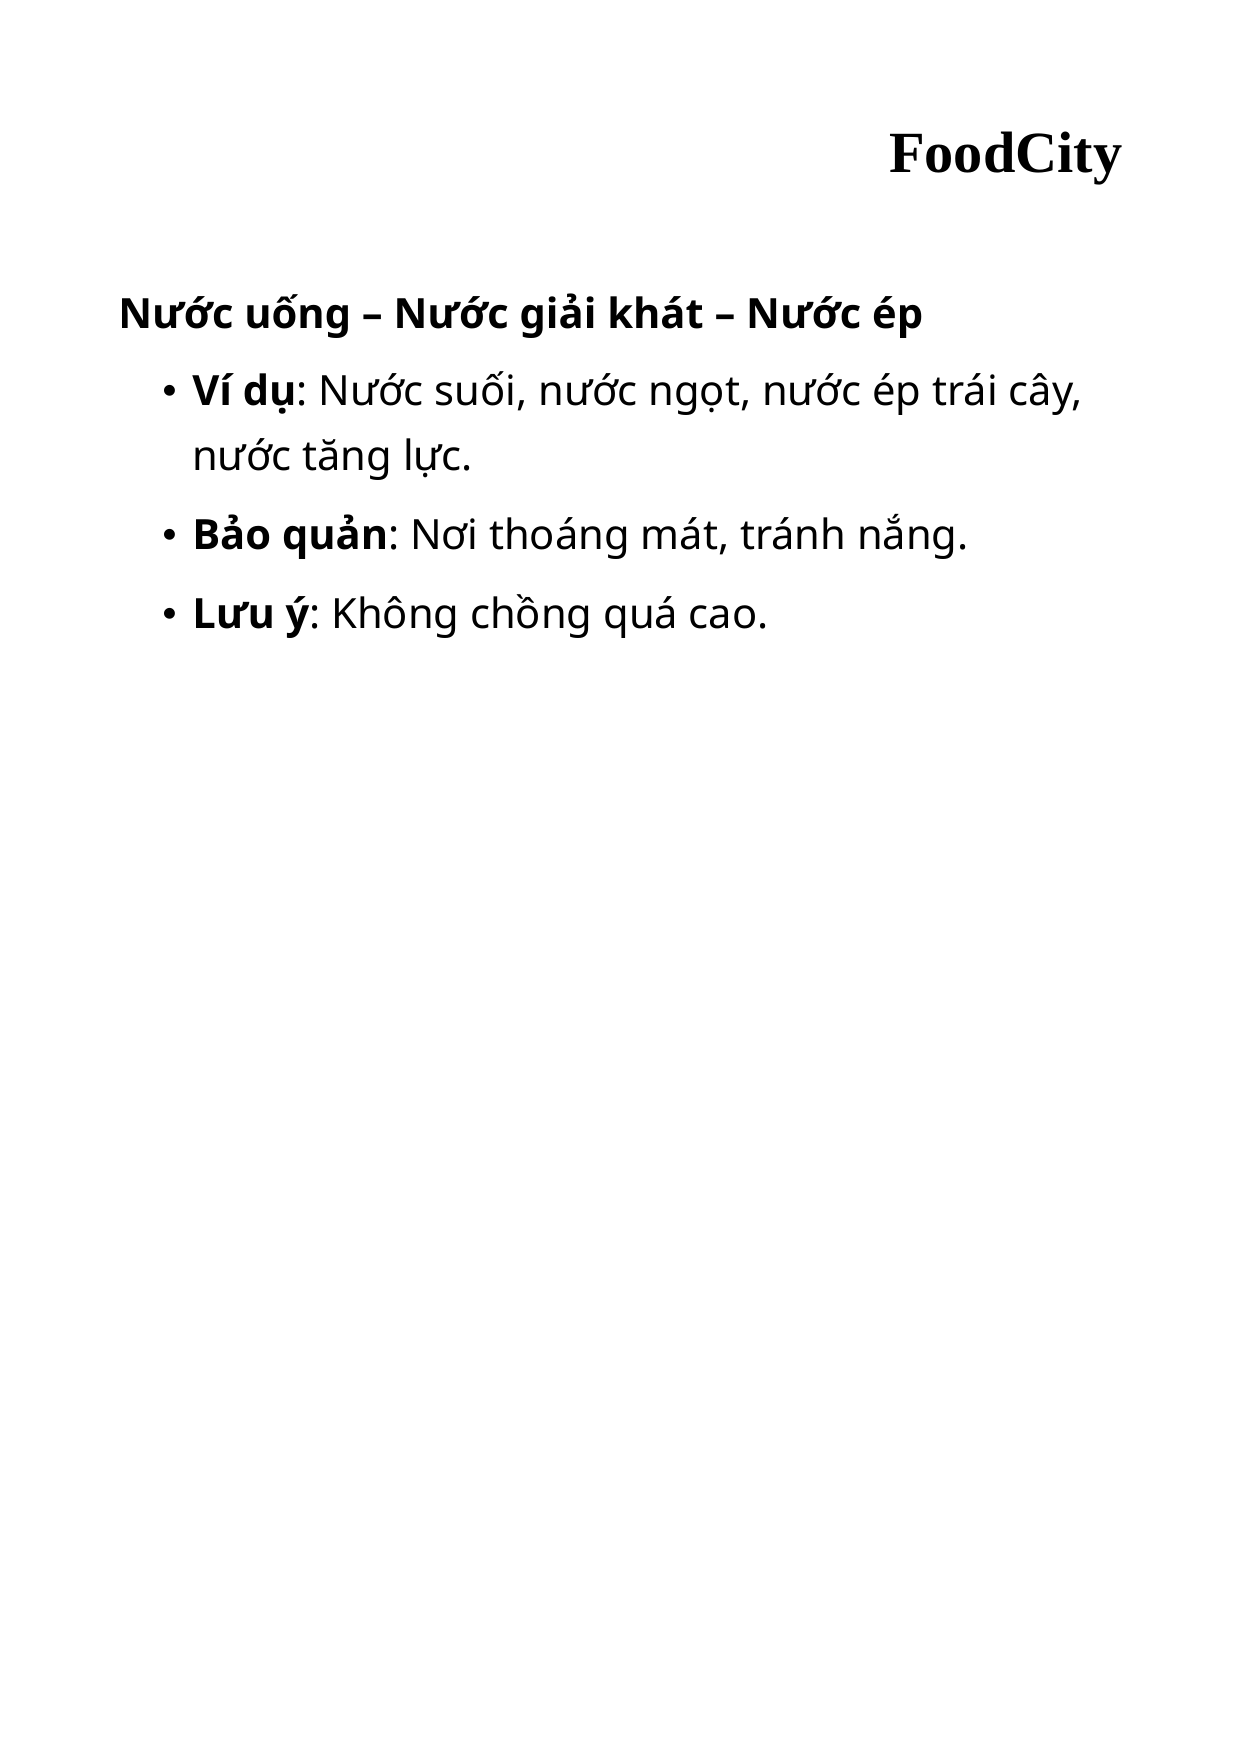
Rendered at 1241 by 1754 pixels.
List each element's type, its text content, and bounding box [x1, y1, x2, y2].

list Lưu ý: Không chồng quá cao. [162, 584, 1122, 641]
list Bảo quản: Nơi thoáng mát, tránh nắng. [162, 505, 1122, 562]
list Ví dụ: Nước suối, nước ngọt, nước ép trái cây, nước tăng lực. [162, 361, 1122, 482]
subtitle Nước uống – Nước giải khát – Nước ép [118, 284, 1122, 341]
